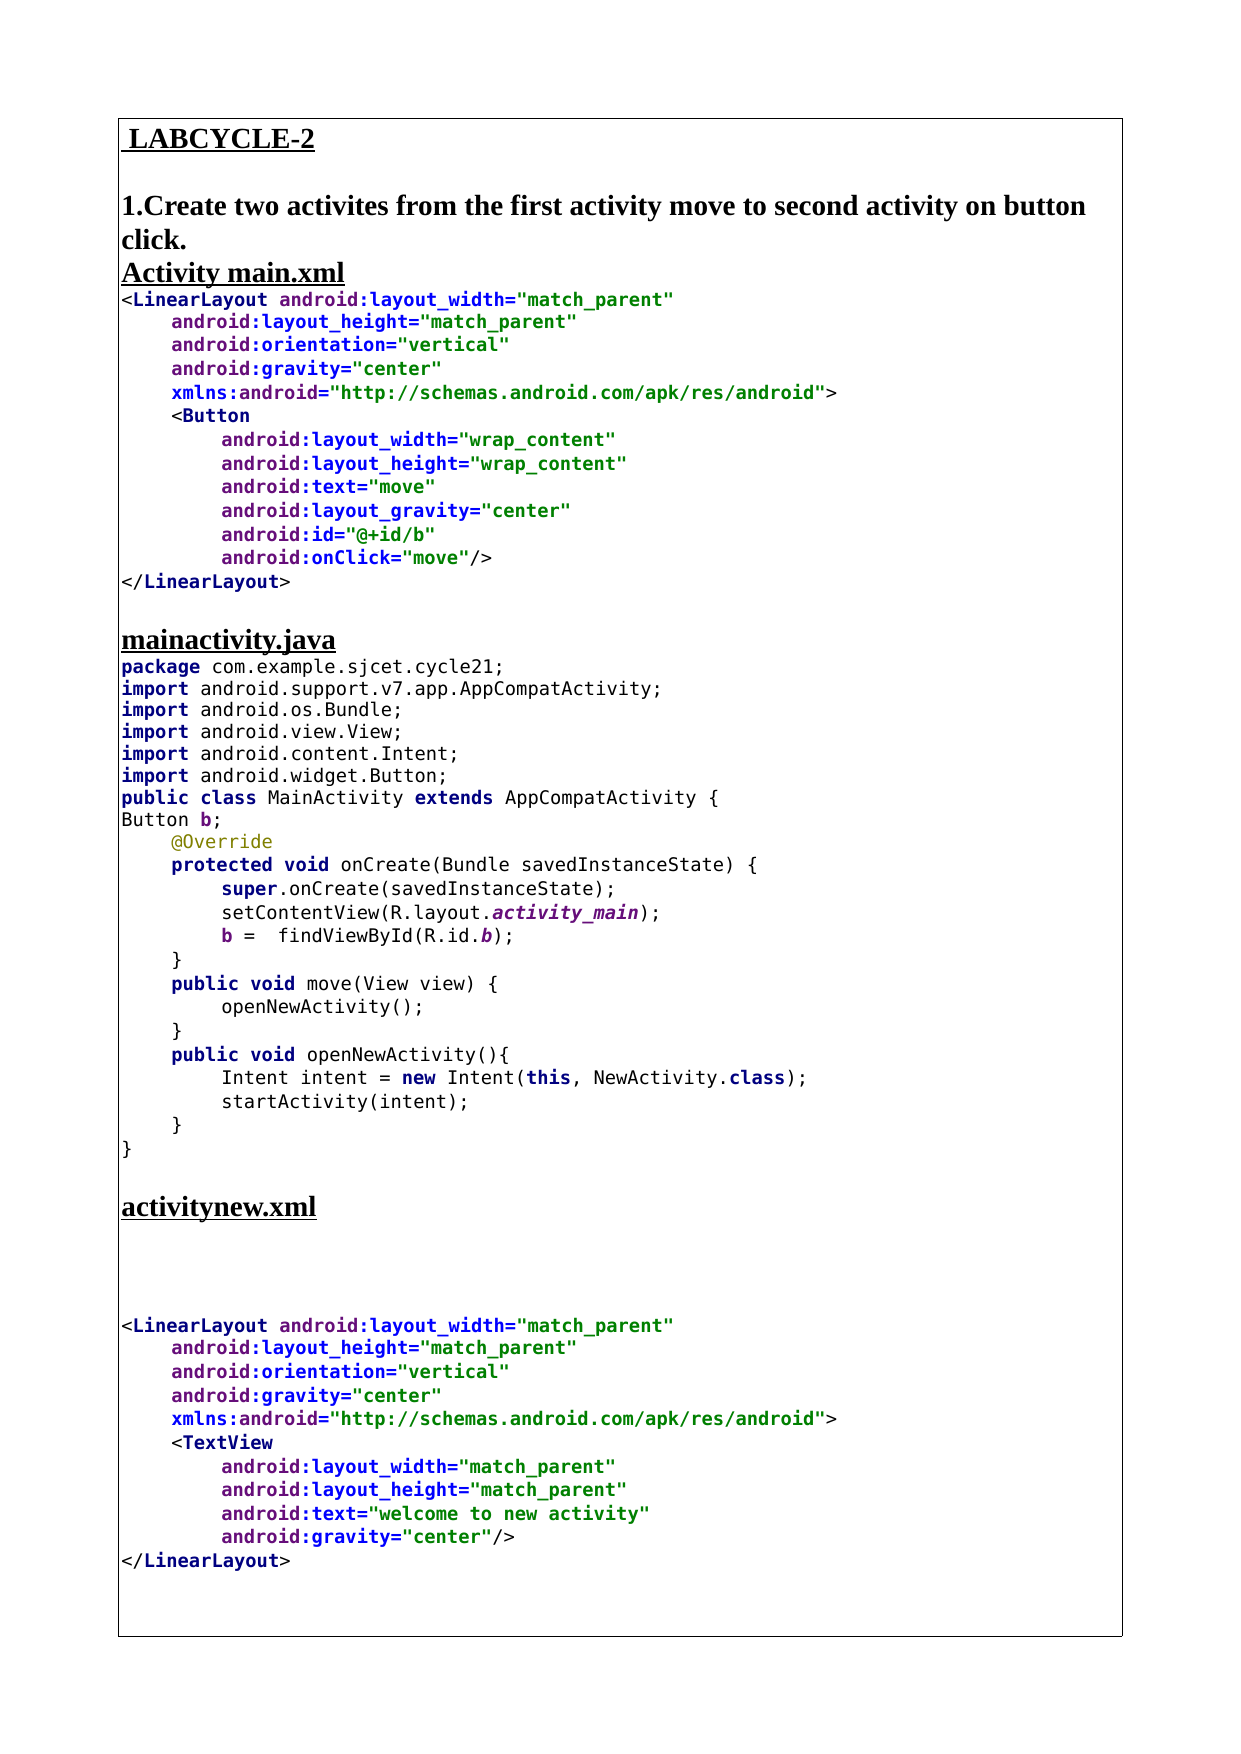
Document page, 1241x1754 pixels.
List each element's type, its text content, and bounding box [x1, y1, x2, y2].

text import android.support.v7.app.AppCompatActivity; [121, 678, 1119, 699]
text import android.view.View; [121, 721, 1119, 743]
text public void move(View view) { [121, 973, 1119, 996]
text android:layout_height="wrap_content" [121, 453, 1119, 476]
text package com.example.sjcet.cycle21; [121, 656, 1119, 678]
text android:gravity="center"/> [121, 1527, 1119, 1550]
text import android.widget.Button; [121, 765, 1119, 787]
text android:layout_gravity="center" [121, 500, 1119, 523]
text android:onClick="move"/> [121, 547, 1119, 571]
text </LinearLayout> [121, 1550, 1119, 1572]
text } [121, 1114, 1119, 1138]
text </LinearLayout> [121, 571, 1119, 593]
text import android.os.Bundle; [121, 699, 1119, 721]
text <TextView [121, 1432, 1119, 1456]
text @Override [121, 831, 1119, 854]
text import android.content.Intent; [121, 743, 1119, 765]
text android:gravity="center" [121, 358, 1119, 382]
text setContentView(R.layout.activity_main); [121, 902, 1119, 925]
text Activity main.xml [121, 255, 1119, 289]
text } [121, 1020, 1119, 1043]
text <LinearLayout android:layout_width="match_parent" [121, 289, 1119, 311]
text public class MainActivity extends AppCompatActivity { [121, 787, 1119, 809]
text <Button [121, 405, 1119, 429]
text protected void onCreate(Bundle savedInstanceState) { [121, 854, 1119, 878]
text android:orientation="vertical" [121, 1361, 1119, 1385]
text android:layout_height="match_parent" [121, 1479, 1119, 1503]
text mainactivity.java [121, 622, 1119, 656]
text android:layout_width="wrap_content" [121, 429, 1119, 453]
text super.onCreate(savedInstanceState); [121, 878, 1119, 902]
text android:gravity="center" [121, 1385, 1119, 1408]
text android:layout_width="match_parent" [121, 1456, 1119, 1479]
text Intent intent = new Intent(this, NewActivity.class); [121, 1067, 1119, 1091]
text b = findViewById(R.id.b); [121, 925, 1119, 949]
text activitynew.xml [121, 1189, 1119, 1223]
text android:text="move" [121, 476, 1119, 500]
text xmlns:android="http://schemas.android.com/apk/res/android"> [121, 382, 1119, 405]
text 1.Create two activites from the first activity move to second activity on button click. [121, 188, 1119, 255]
text Button b; [121, 809, 1119, 831]
text <LinearLayout android:layout_width="match_parent" [121, 1316, 1119, 1337]
text android:id="@+id/b" [121, 523, 1119, 547]
text } [121, 949, 1119, 973]
text android:layout_height="match_parent" [121, 1337, 1119, 1361]
text openNewActivity(); [121, 996, 1119, 1020]
text } [121, 1138, 1119, 1160]
text startActivity(intent); [121, 1091, 1119, 1114]
text android:text="welcome to new activity" [121, 1503, 1119, 1527]
text xmlns:android="http://schemas.android.com/apk/res/android"> [121, 1408, 1119, 1432]
text android:orientation="vertical" [121, 334, 1119, 358]
text LABCYCLE-2 [121, 121, 1119, 155]
text public void openNewActivity(){ [121, 1043, 1119, 1067]
text android:layout_height="match_parent" [121, 311, 1119, 334]
